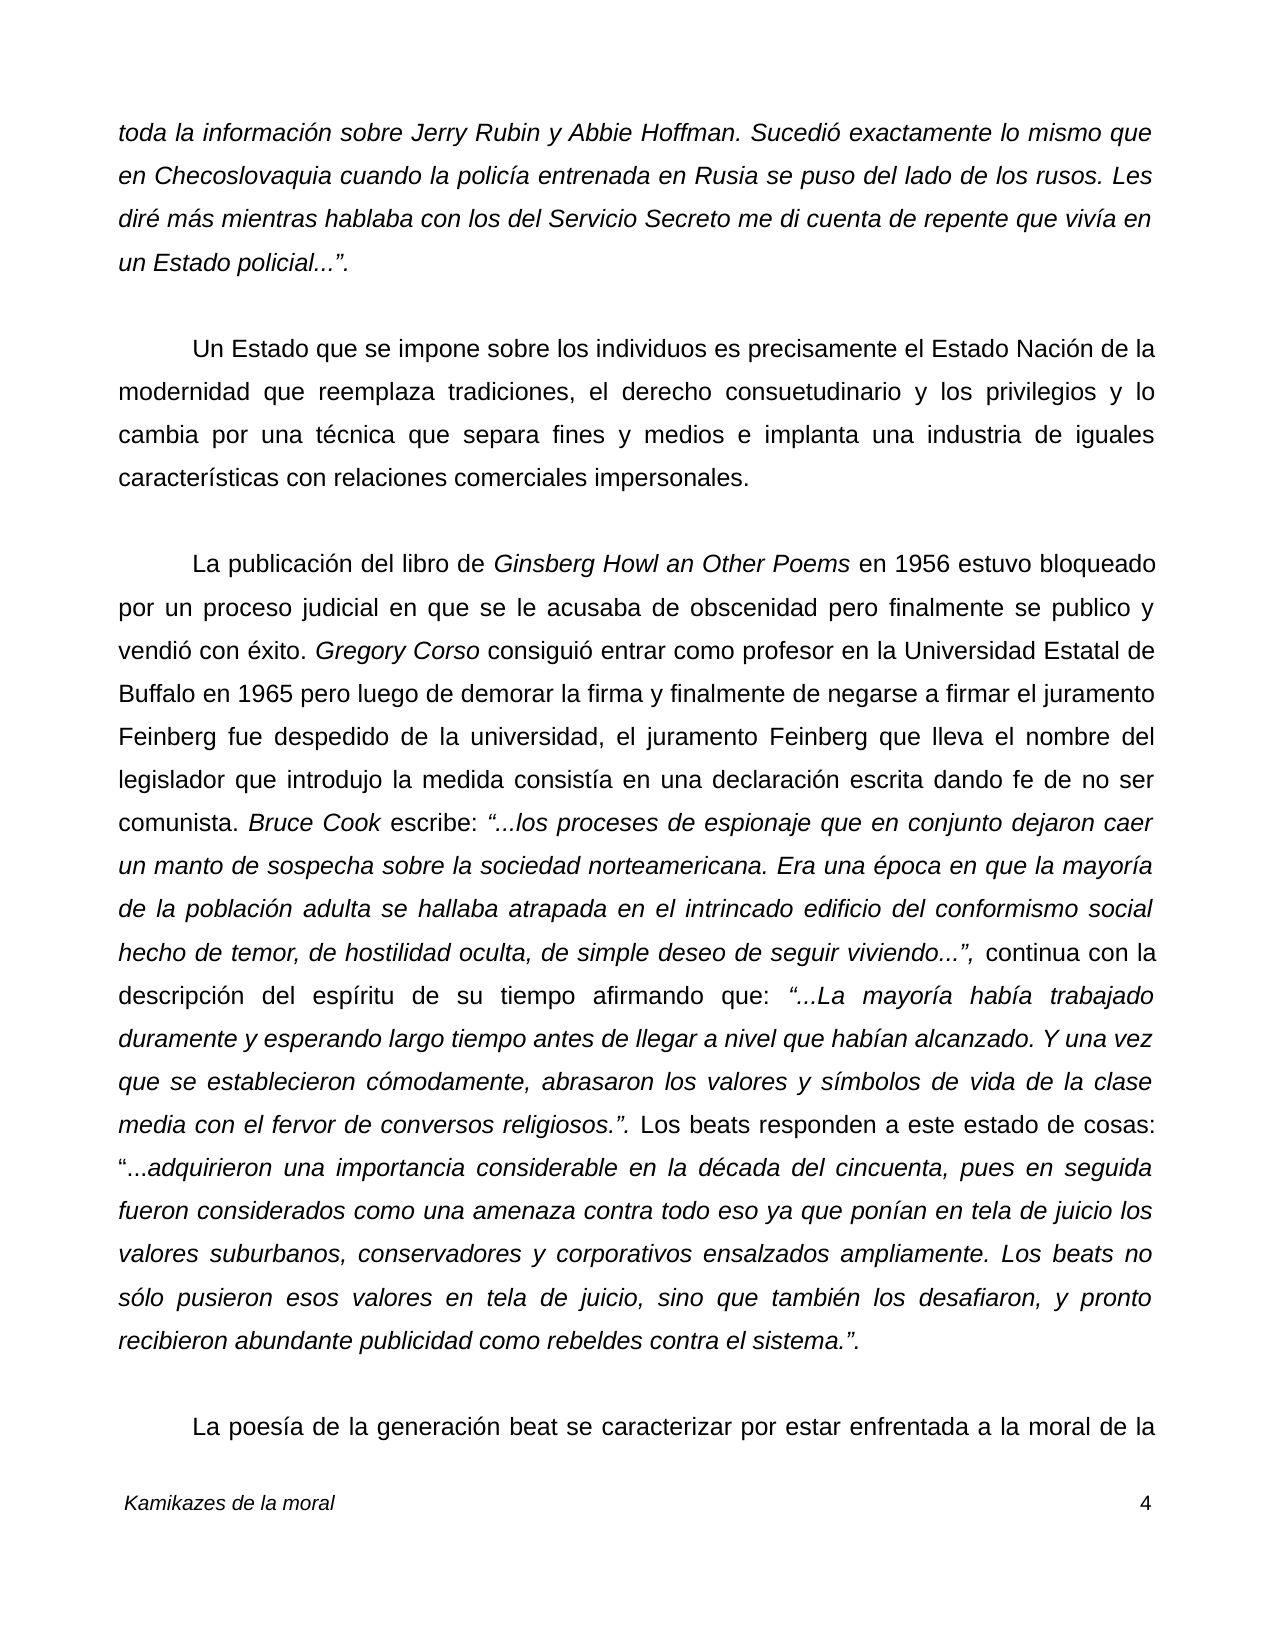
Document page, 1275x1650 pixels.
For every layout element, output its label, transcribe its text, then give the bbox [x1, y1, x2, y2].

text La publicación del libro de Ginsberg Howl an Other Poems en 1956 estuvo bloqueado por un proceso judicial en que se le acusaba de obscenidad pero finalmente se publico y vendió con éxito. Gregory Corso consiguió entrar como profesor en la Universidad Estatal de Buffalo en 1965 pero luego de demorar la firma y finalmente de negarse a firmar el juramento Feinberg fue despedido de la universidad, el juramento Feinberg que lleva el nombre del legislador que introdujo la medida consistía en una declaración escrita dando fe de no ser comunista. Bruce Cook escribe: “...los proceses de espionaje que en conjunto dejaron caer un manto de sospecha sobre la sociedad norteamericana. Era una época en que la mayoría de la población adulta se hallaba atrapada en el intrincado edificio del conformismo social hecho de temor, de hostilidad oculta, de simple deseo de seguir viviendo...”, continua con la descripción del espíritu de su tiempo afirmando que: “...La mayoría había trabajado duramente y esperando largo tiempo antes de llegar a nivel que habían alcanzado. Y una vez que se establecieron cómodamente, abrasaron los valores y símbolos de vida de la clase media con el fervor de conversos religiosos.”. Los beats responden a este estado de cosas: “...adquirieron una importancia considerable en la década del cincuenta, pues en seguida fueron considerados como una amenaza contra todo eso ya que ponían en tela de juicio los valores suburbanos, conservadores y corporativos ensalzados ampliamente. Los beats no sólo pusieron esos valores en tela de juicio, sino que también los desafiaron, y pronto recibieron abundante publicidad como rebeldes contra el sistema.”. [118, 549, 1157, 1354]
text toda la información sobre Jerry Rubin y Abbie Hoffman. Sucedió exactamente lo mismo que en Checoslovaquia cuando la policía entrenada en Rusia se puso del lado de los rusos. Les diré más mientras hablaba con los del Servicio Secreto me di cuenta de repente que vivía en un Estado policial...”. [118, 118, 1157, 276]
text La poesía de la generación beat se caracterizar por estar enfrentada a la moral de la [118, 1412, 1157, 1441]
text Un Estado que se impone sobre los individuos es precisamente el Estado Nación de la modernidad que reemplaza tradiciones, el derecho consuetudinario y los privilegios y lo cambia por una técnica que separa fines y medios e implanta una industria de iguales características con relaciones comerciales impersonales. [118, 334, 1157, 492]
